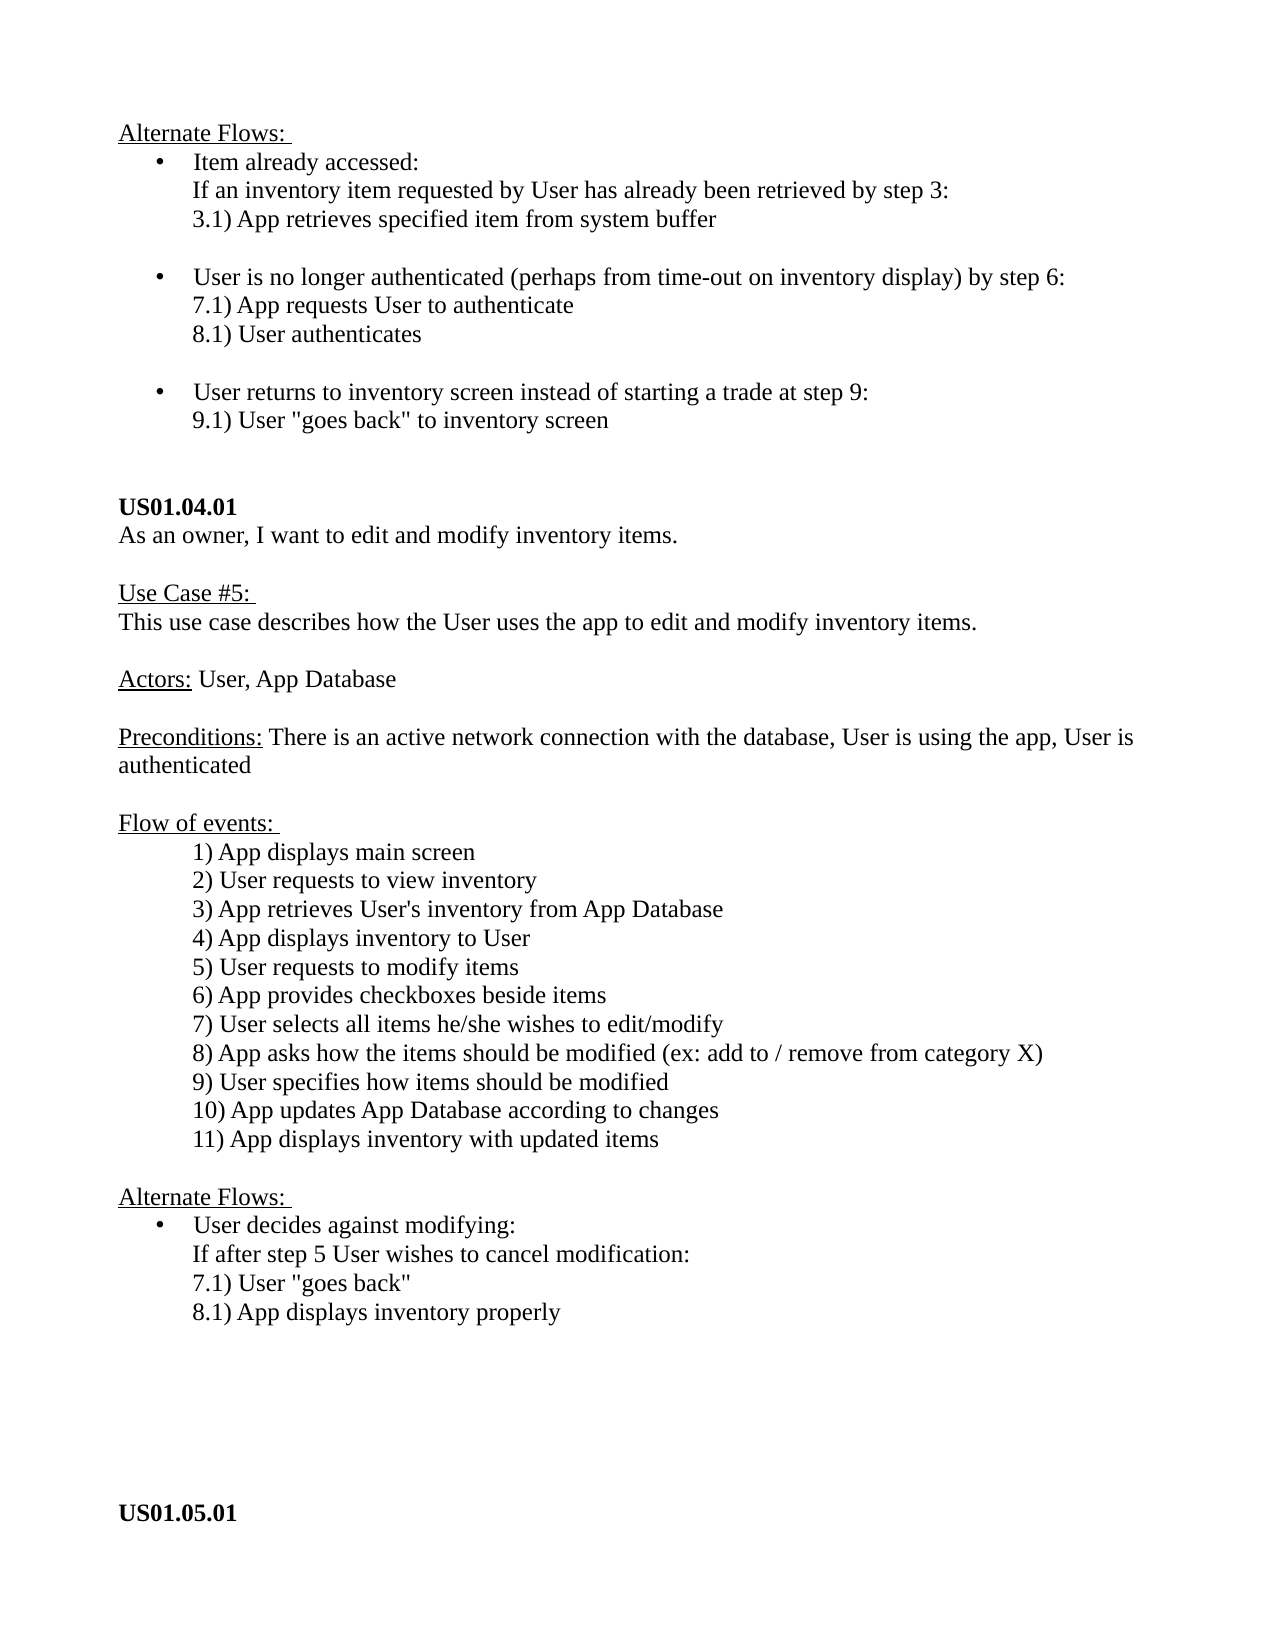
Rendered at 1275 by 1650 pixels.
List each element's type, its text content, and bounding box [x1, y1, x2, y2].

text 8.1) User authenticates [118, 319, 1157, 348]
text If an inventory item requested by User has already been retrieved by step 3: [118, 176, 1157, 204]
text 3.1) App retrieves specified item from system buffer [118, 204, 1157, 233]
text Alternate Flows: [118, 118, 1157, 147]
text 7.1) App requests User to authenticate [118, 291, 1157, 319]
text 9.1) User "goes back" to inventory screen [118, 406, 1157, 434]
text 5) User requests to modify items [118, 952, 1157, 981]
text 8.1) App displays inventory properly [118, 1297, 1157, 1326]
list User is no longer authenticated (perhaps from time-out on inventory display) by step 6: [156, 262, 1157, 291]
text This use case describes how the User uses the app to edit and modify inventory items. [118, 607, 1157, 636]
text 10) App updates App Database according to changes [118, 1096, 1157, 1124]
text 7.1) User "goes back" [118, 1268, 1157, 1297]
text Actors: User, App Database [118, 664, 1157, 693]
text If after step 5 User wishes to cancel modification: [118, 1239, 1157, 1268]
text 8) App asks how the items should be modified (ex: add to / remove from category X) [118, 1038, 1157, 1067]
text 2) User requests to view inventory [118, 866, 1157, 894]
text 7) User selects all items he/she wishes to edit/modify [118, 1009, 1157, 1038]
text 1) App displays main screen [118, 837, 1157, 866]
text 11) App displays inventory with updated items [118, 1124, 1157, 1153]
list User returns to inventory screen instead of starting a trade at step 9: [156, 377, 1157, 406]
text Preconditions: There is an active network connection with the database, User is using the app, User is authenticated [118, 722, 1157, 779]
text US01.04.01 [118, 492, 1157, 521]
text 4) App displays inventory to User [118, 923, 1157, 952]
text Use Case #5: [118, 578, 1157, 607]
list User decides against modifying: [156, 1211, 1157, 1239]
text Alternate Flows: [118, 1182, 1157, 1211]
text US01.05.01 [118, 1498, 1157, 1527]
text Flow of events: [118, 808, 1157, 837]
text 6) App provides checkboxes beside items [118, 981, 1157, 1009]
text As an owner, I want to edit and modify inventory items. [118, 521, 1157, 549]
text 3) App retrieves User's inventory from App Database [118, 894, 1157, 923]
list Item already accessed: [156, 147, 1157, 176]
text 9) User specifies how items should be modified [118, 1067, 1157, 1096]
